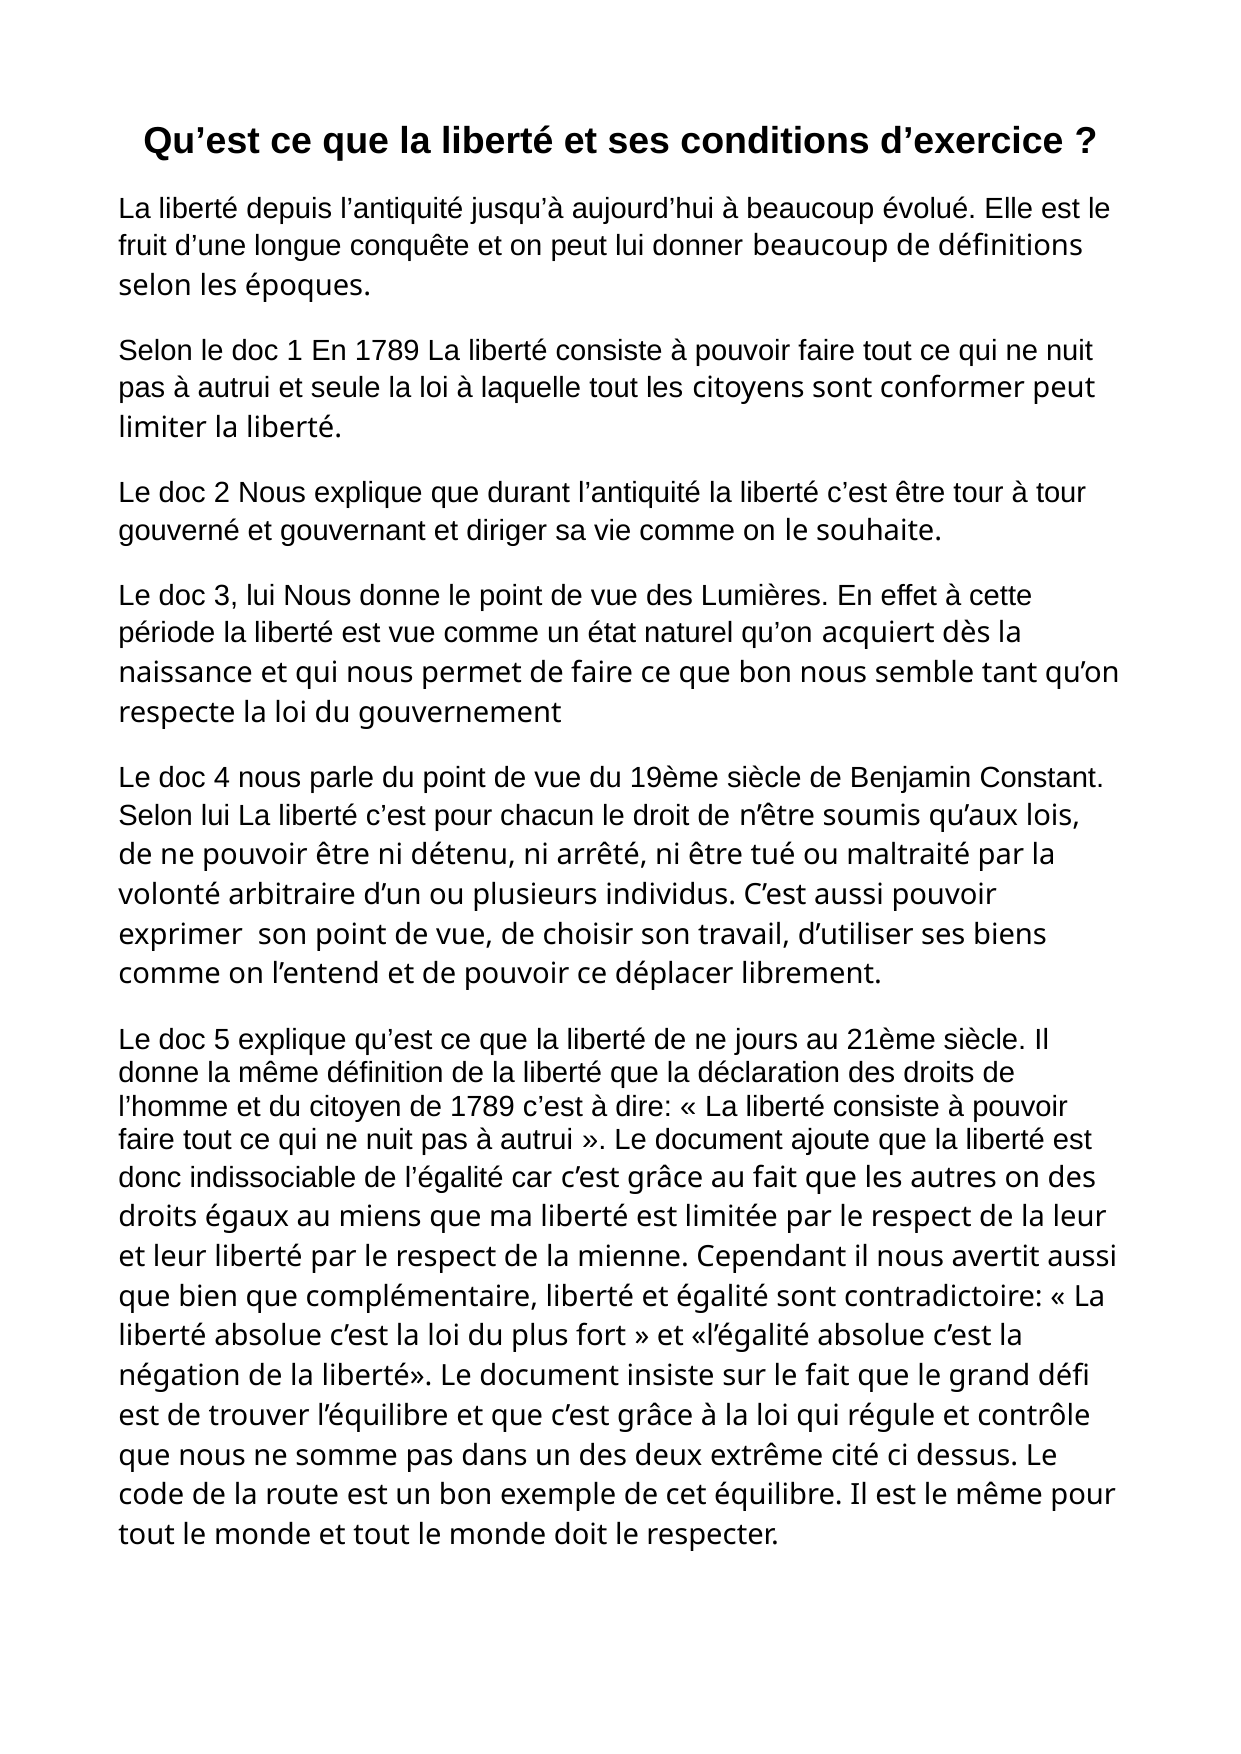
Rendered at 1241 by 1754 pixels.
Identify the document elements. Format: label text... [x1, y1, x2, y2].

text Le doc 2 Nous explique que durant l’antiquité la liberté c’est être tour à tour gouverné et gouvernant et diriger sa vie comme on le souhaite. [118, 476, 1122, 549]
text Le doc 4 nous parle du point de vue du 19ème siècle de Benjamin Constant. Selon lui La liberté c’est pour chacun le droit de n’être soumis qu’aux lois, de ne pouvoir être ni détenu, ni arrêté, ni être tué ou maltraité par la volonté arbitraire d’un ou plusieurs individus. C’est aussi pouvoir exprimer son point de vue, de choisir son travail, d’utiliser ses biens comme on l’entend et de pouvoir ce déplacer librement. [118, 760, 1122, 992]
text Le doc 3, lui Nous donne le point de vue des Lumières. En effet à cette période la liberté est vue comme un état naturel qu’on acquiert dès la naissance et qui nous permet de faire ce que bon nous semble tant qu’on respecte la loi du gouvernement [118, 578, 1122, 731]
text Qu’est ce que la liberté et ses conditions d’exercice ? [118, 118, 1122, 161]
text La liberté depuis l’antiquité jusqu’à aujourd’hui à beaucoup évolué. Elle est le fruit d’une longue conquête et on peut lui donner beaucoup de définitions selon les époques. [118, 191, 1122, 304]
text Selon le doc 1 En 1789 La liberté consiste à pouvoir faire tout ce qui ne nuit pas à autrui et seule la loi à laquelle tout les citoyens sont conformer peut limiter la liberté. [118, 333, 1122, 446]
text Le doc 5 explique qu’est ce que la liberté de ne jours au 21ème siècle. Il donne la même définition de la liberté que la déclaration des droits de l’homme et du citoyen de 1789 c’est à dire: « La liberté consiste à pouvoir faire tout ce qui ne nuit pas à autrui ». Le document ajoute que la liberté est donc indissociable de l’égalité car c’est grâce au fait que les autres on des droits égaux au miens que ma liberté est limitée par le respect de la leur et leur liberté par le respect de la mienne. Cependant il nous avertit aussi que bien que complémentaire, liberté et égalité sont contradictoire: « La liberté absolue c’est la loi du plus fort » et «l’égalité absolue c’est la négation de la liberté». Le document insiste sur le fait que le grand défi est de trouver l’équilibre et que c’est grâce à la loi qui régule et contrôle que nous ne somme pas dans un des deux extrême cité ci dessus. Le code de la route est un bon exemple de cet équilibre. Il est le même pour tout le monde et tout le monde doit le respecter. [118, 1022, 1122, 1553]
